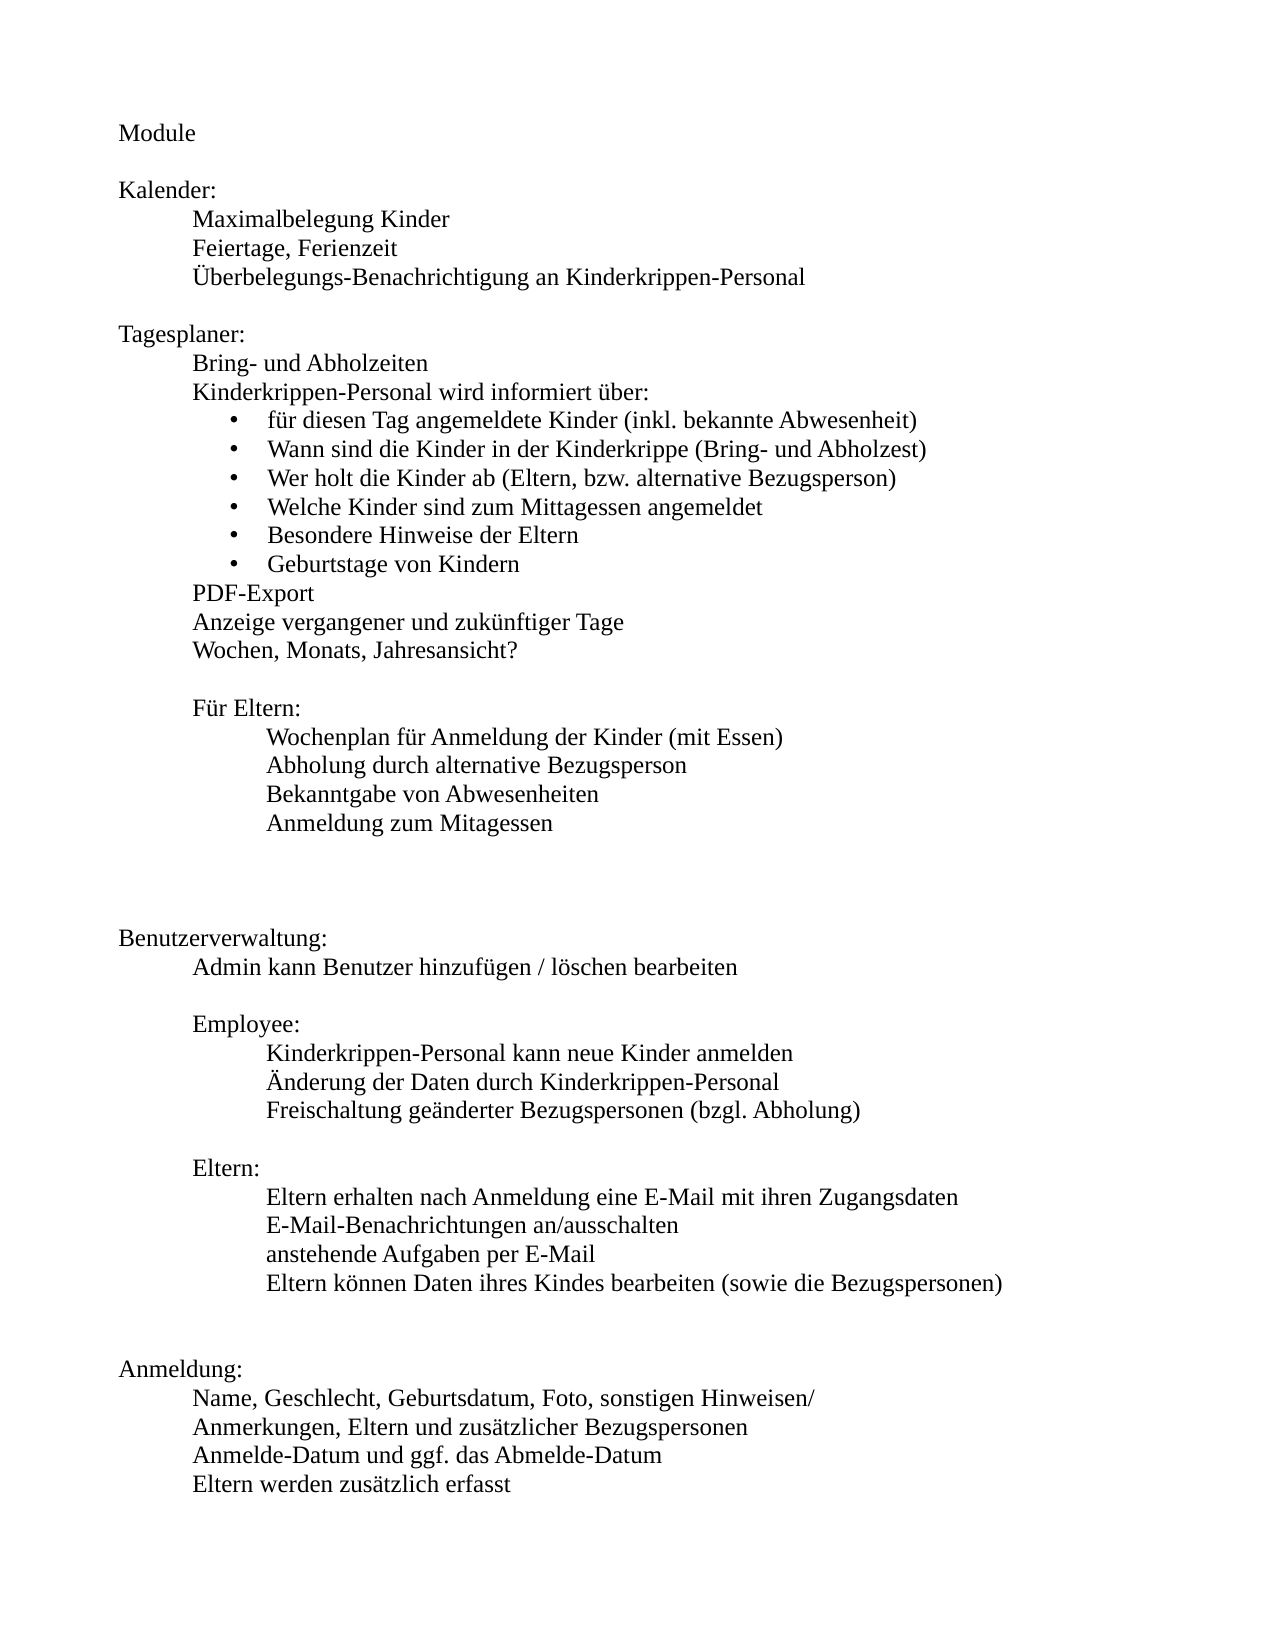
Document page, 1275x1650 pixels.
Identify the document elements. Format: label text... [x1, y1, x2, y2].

text PDF-Export [118, 578, 1157, 607]
list Geburtstage von Kindern [229, 549, 1157, 578]
text Wochenplan für Anmeldung der Kinder (mit Essen) [118, 722, 1157, 751]
text Eltern erhalten nach Anmeldung eine E-Mail mit ihren Zugangsdaten [118, 1182, 1157, 1211]
text Eltern werden zusätzlich erfasst [118, 1469, 1157, 1498]
text Eltern: [118, 1153, 1157, 1182]
text Employee: [118, 1009, 1157, 1038]
text Anmelde-Datum und ggf. das Abmelde-Datum [118, 1441, 1157, 1469]
text Freischaltung geänderter Bezugspersonen (bzgl. Abholung) [118, 1096, 1157, 1124]
text Maximalbelegung Kinder [118, 204, 1157, 233]
text anstehende Aufgaben per E-Mail [118, 1239, 1157, 1268]
text Eltern können Daten ihres Kindes bearbeiten (sowie die Bezugspersonen) [118, 1268, 1157, 1297]
text Anmeldung: [118, 1354, 1157, 1383]
list Besondere Hinweise der Eltern [229, 521, 1157, 549]
text Kalender: [118, 176, 1157, 204]
text Anmeldung zum Mitagessen [118, 808, 1157, 837]
list für diesen Tag angemeldete Kinder (inkl. bekannte Abwesenheit) [229, 406, 1157, 434]
text Bekanntgabe von Abwesenheiten [118, 779, 1157, 808]
list Welche Kinder sind zum Mittagessen angemeldet [229, 492, 1157, 521]
text Tagesplaner: [118, 319, 1157, 348]
text Kinderkrippen-Personal wird informiert über: [118, 377, 1157, 406]
text Abholung durch alternative Bezugsperson [118, 751, 1157, 779]
text Kinderkrippen-Personal kann neue Kinder anmelden [118, 1038, 1157, 1067]
text Admin kann Benutzer hinzufügen / löschen bearbeiten [118, 952, 1157, 981]
text Benutzerverwaltung: [118, 923, 1157, 952]
list Wann sind die Kinder in der Kinderkrippe (Bring- und Abholzest) [229, 434, 1157, 463]
text Bring- und Abholzeiten [118, 348, 1157, 377]
text Wochen, Monats, Jahresansicht? [118, 636, 1157, 664]
text Anmerkungen, Eltern und zusätzlicher Bezugspersonen [118, 1412, 1157, 1441]
text Für Eltern: [118, 693, 1157, 722]
text Überbelegungs-Benachrichtigung an Kinderkrippen-Personal [118, 262, 1157, 291]
text Name, Geschlecht, Geburtsdatum, Foto, sonstigen Hinweisen/ [118, 1383, 1157, 1412]
list Wer holt die Kinder ab (Eltern, bzw. alternative Bezugsperson) [229, 463, 1157, 492]
text Änderung der Daten durch Kinderkrippen-Personal [118, 1067, 1157, 1096]
text Anzeige vergangener und zukünftiger Tage [118, 607, 1157, 636]
text E-Mail-Benachrichtungen an/ausschalten [118, 1211, 1157, 1239]
text Module [118, 118, 1157, 147]
text Feiertage, Ferienzeit [118, 233, 1157, 262]
